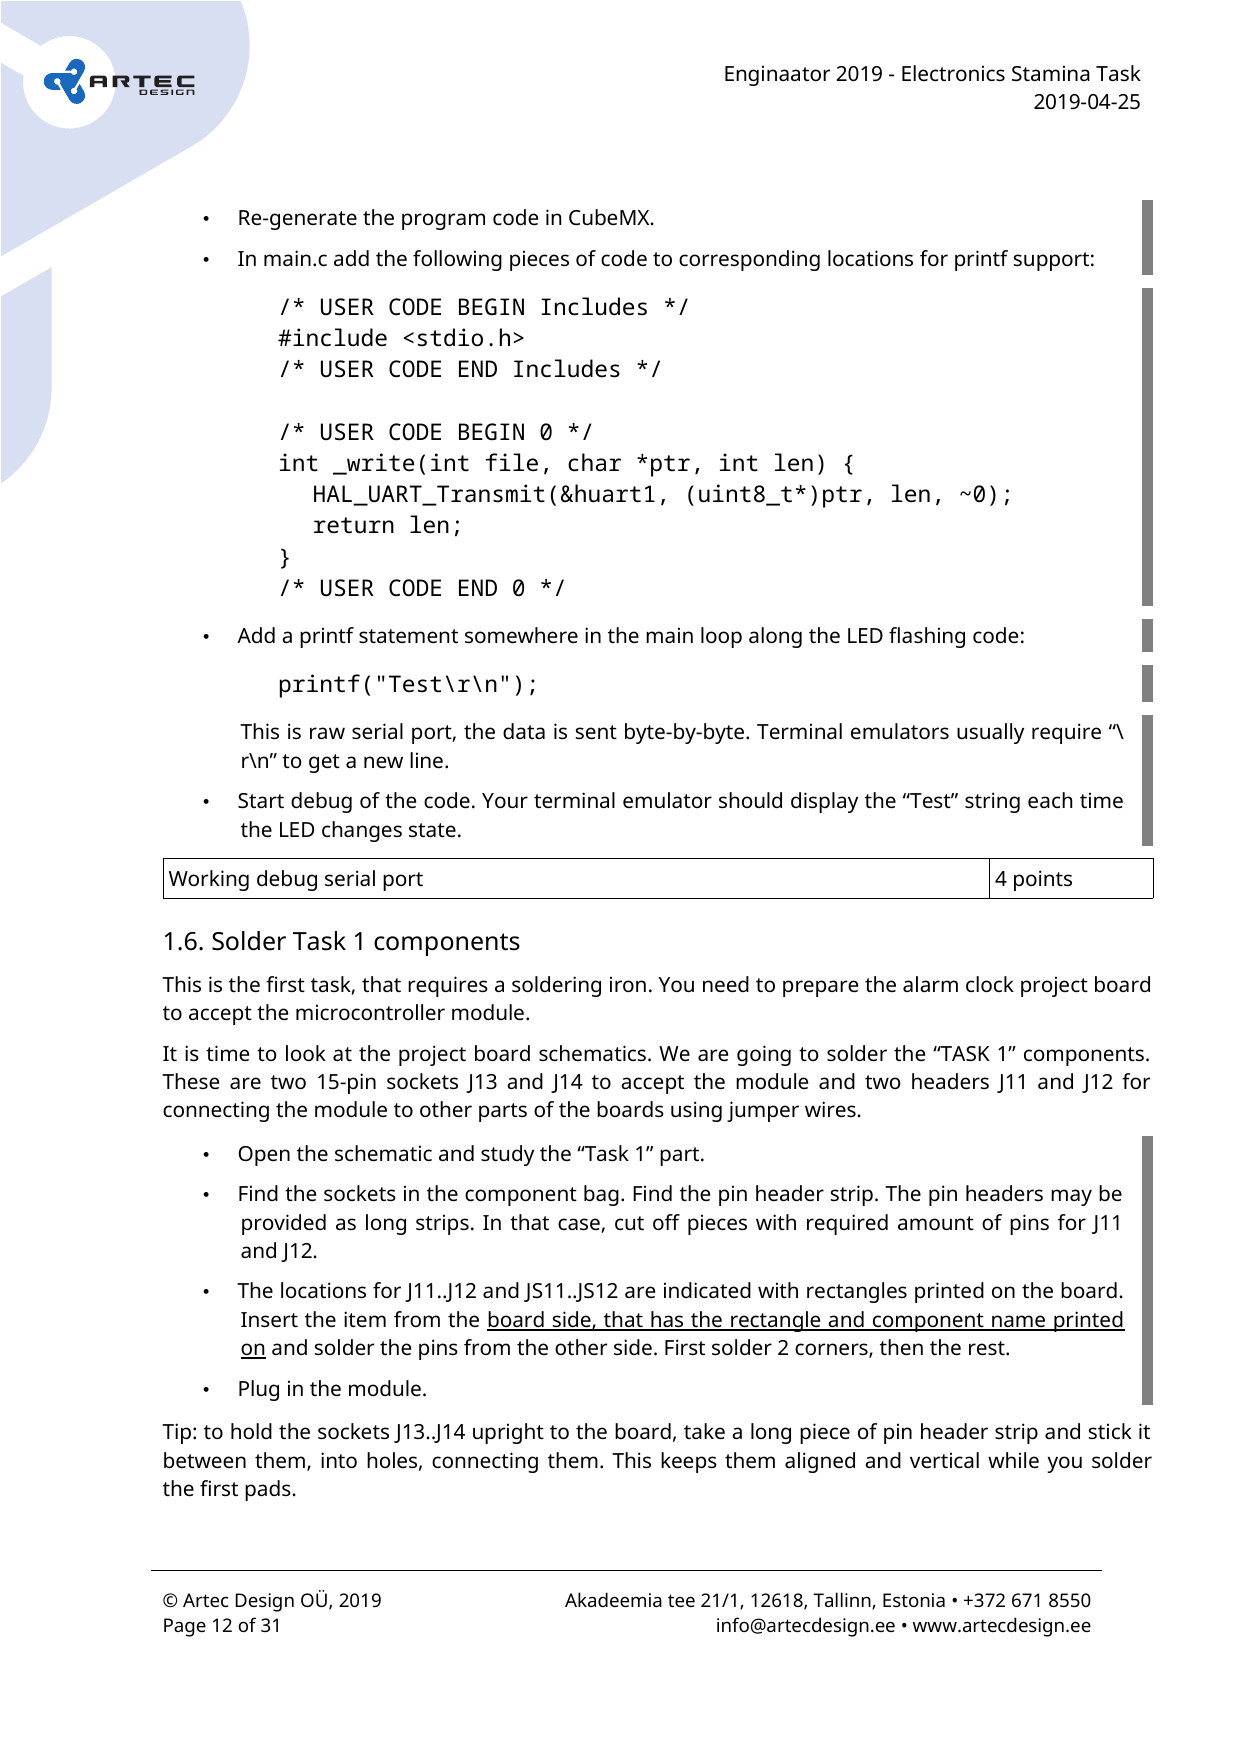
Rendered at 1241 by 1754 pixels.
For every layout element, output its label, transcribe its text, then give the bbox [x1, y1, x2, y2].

subtitle Solder Task 1 components [162, 923, 1153, 957]
list Open the schematic and study the “Task 1” part. [200, 1136, 1142, 1167]
text Tip: to hold the sockets J13..J14 upright to the board, take a long piece of pin header strip and stick it between them, into holes, connecting them. This keeps them aligned and vertical while you solder the first pads. [162, 1417, 1153, 1502]
list The locations for J11..J12 and JS11..JS12 are indicated with rectangles printed on the board. Insert the item from the board side, that has the rectangle and component name printed on and solder the pins from the other side. First solder 2 corners, then the rest. [200, 1274, 1142, 1361]
text This is the first task, that requires a soldering iron. You need to prepare the alarm clock project board to accept the microcontroller module. [162, 970, 1153, 1026]
table_header 4 points [990, 859, 1153, 898]
table_header Working debug serial port [164, 859, 989, 898]
list Plug in the module. [200, 1371, 1142, 1405]
list printf("Test\r\n"); [237, 665, 1142, 702]
list Re-generate the program code in CubeMX. [200, 200, 1142, 231]
list Find the sockets in the component bag. Find the pin header strip. The pin headers may be provided as long strips. In that case, cut off pieces with required amount of pins for J11 and J12. [200, 1177, 1142, 1264]
list This is raw serial port, the data is sent byte-by-byte. Terminal emulators usually require “\r\n” to get a new line. [200, 714, 1152, 774]
list Add a printf statement somewhere in the main loop along the LED flashing code: [200, 618, 1152, 652]
list /* USER CODE BEGIN Includes */ #include <stdio.h> /* USER CODE END Includes */ /* USER CODE BEGIN 0 */ int _write(int file, char *ptr, int len) { HAL_UART_Transmit(&huart1, (uint8_t*)ptr, len, ~0); return len; } /* USER CODE END 0 */ [237, 288, 1142, 606]
list In main.c add the following pieces of code to corresponding locations for printf support: [200, 241, 1142, 275]
list Start debug of the code. Your terminal emulator should display the “Test” string each time the LED changes state. [200, 783, 1142, 846]
text It is time to look at the project board schematics. We are going to solder the “TASK 1” components. These are two 15-pin sockets J13 and J14 to accept the module and two headers J11 and J12 for connecting the module to other parts of the boards using jumper wires. [162, 1039, 1153, 1123]
